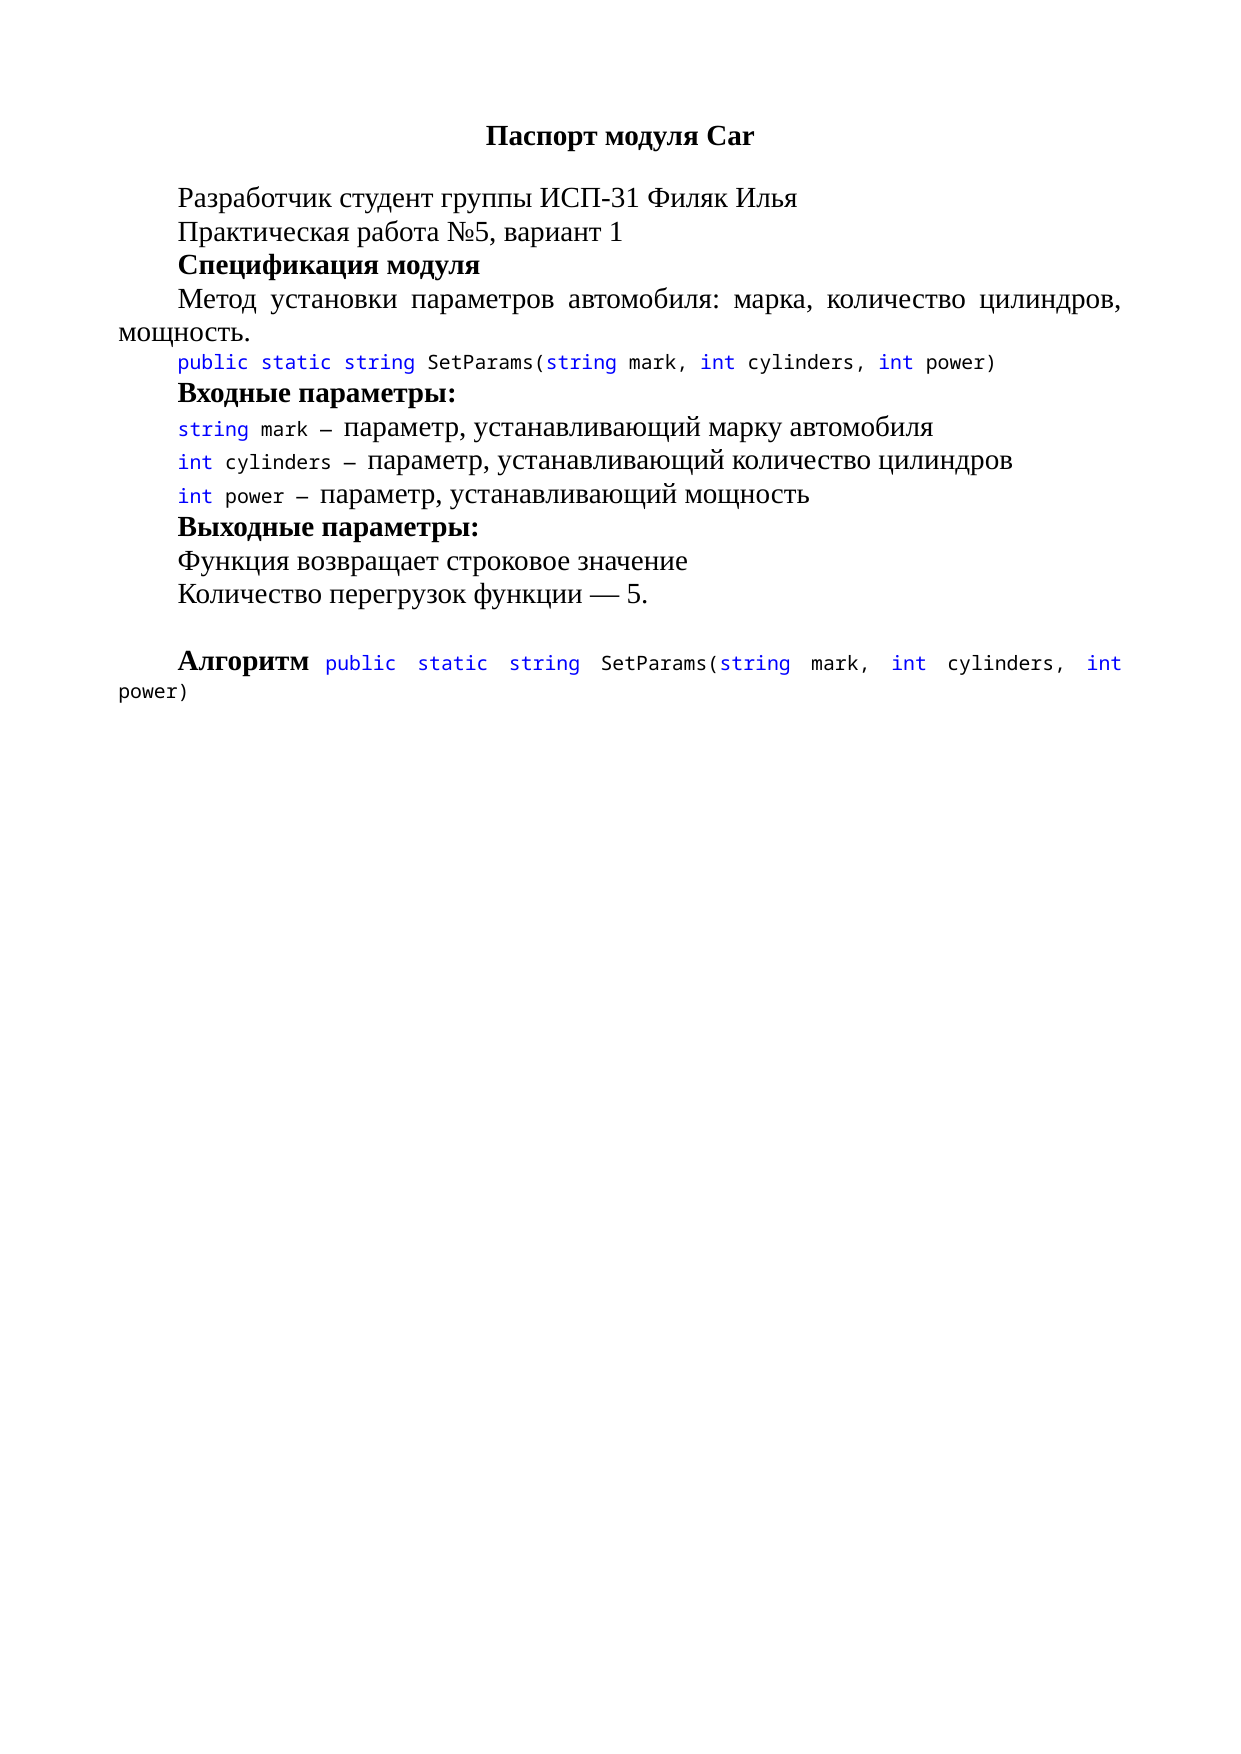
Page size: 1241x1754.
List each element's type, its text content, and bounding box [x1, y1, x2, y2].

text Спецификация модуля [118, 247, 1122, 281]
text int power — параметр, устанавливающий мощность [118, 476, 1122, 509]
text public static string SetParams(string mark, int cylinders, int power) [118, 348, 1122, 375]
text Функция возвращает строковое значение [118, 543, 1122, 576]
text Алгоритм public static string SetParams(string mark, int cylinders, int power) [118, 643, 1122, 704]
text string mark — параметр, устанавливающий марку автомобиля [118, 409, 1122, 442]
text Входные параметры: [118, 375, 1122, 409]
text Разработчик студент группы ИСП-31 Филяк Илья [118, 180, 1122, 214]
text Количество перегрузок функции — 5. [118, 576, 1122, 610]
text Паспорт модуля Car [118, 118, 1122, 152]
text Выходные параметры: [118, 509, 1122, 543]
text Практическая работа №5, вариант 1 [118, 214, 1122, 247]
text int cylinders — параметр, устанавливающий количество цилиндров [118, 442, 1122, 476]
text Метод установки параметров автомобиля: марка, количество цилиндров, мощность. [118, 281, 1122, 348]
